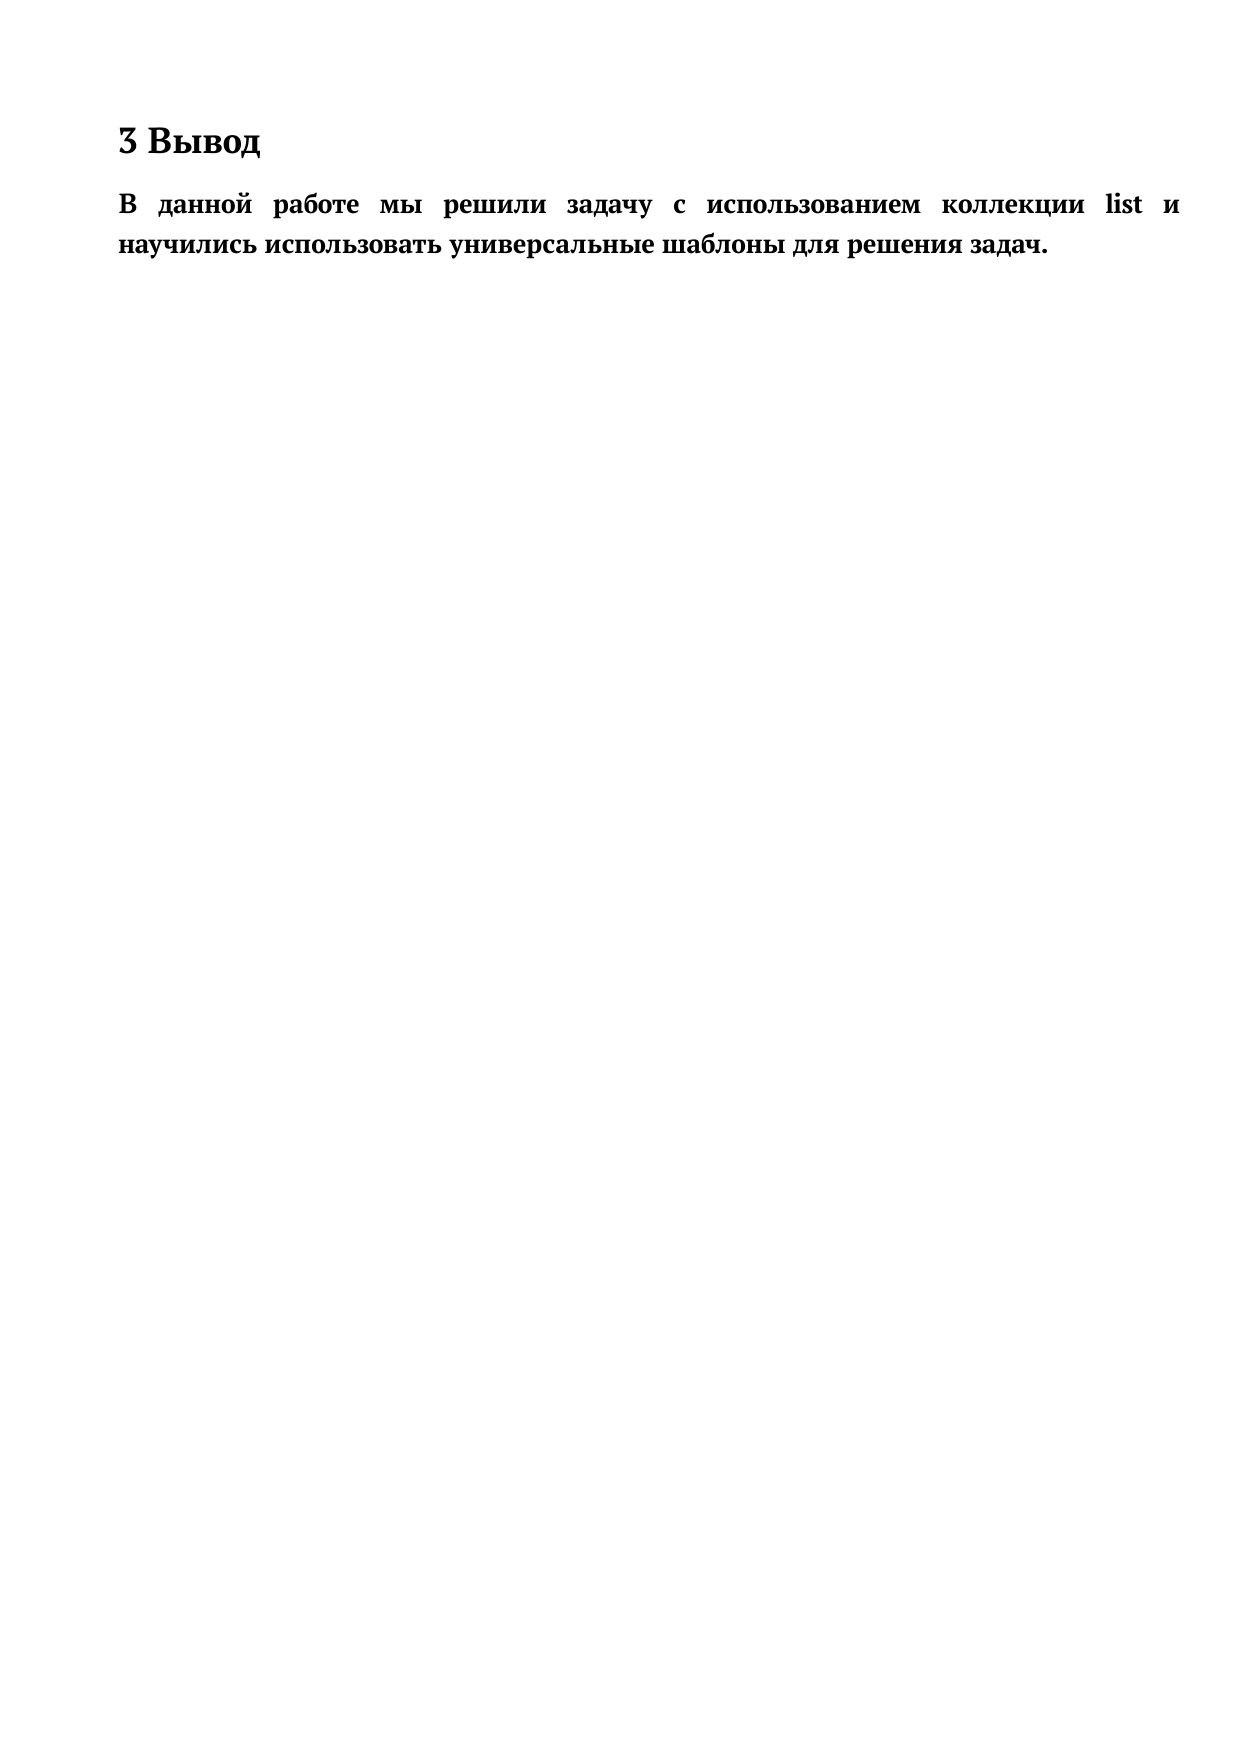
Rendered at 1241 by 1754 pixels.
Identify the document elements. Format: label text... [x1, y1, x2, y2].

subtitle 3 Вывод [118, 118, 1181, 162]
text В данной работе мы решили задачу с использованием коллекции list и научились использовать универсальные шаблоны для решения задач. [118, 186, 1181, 260]
